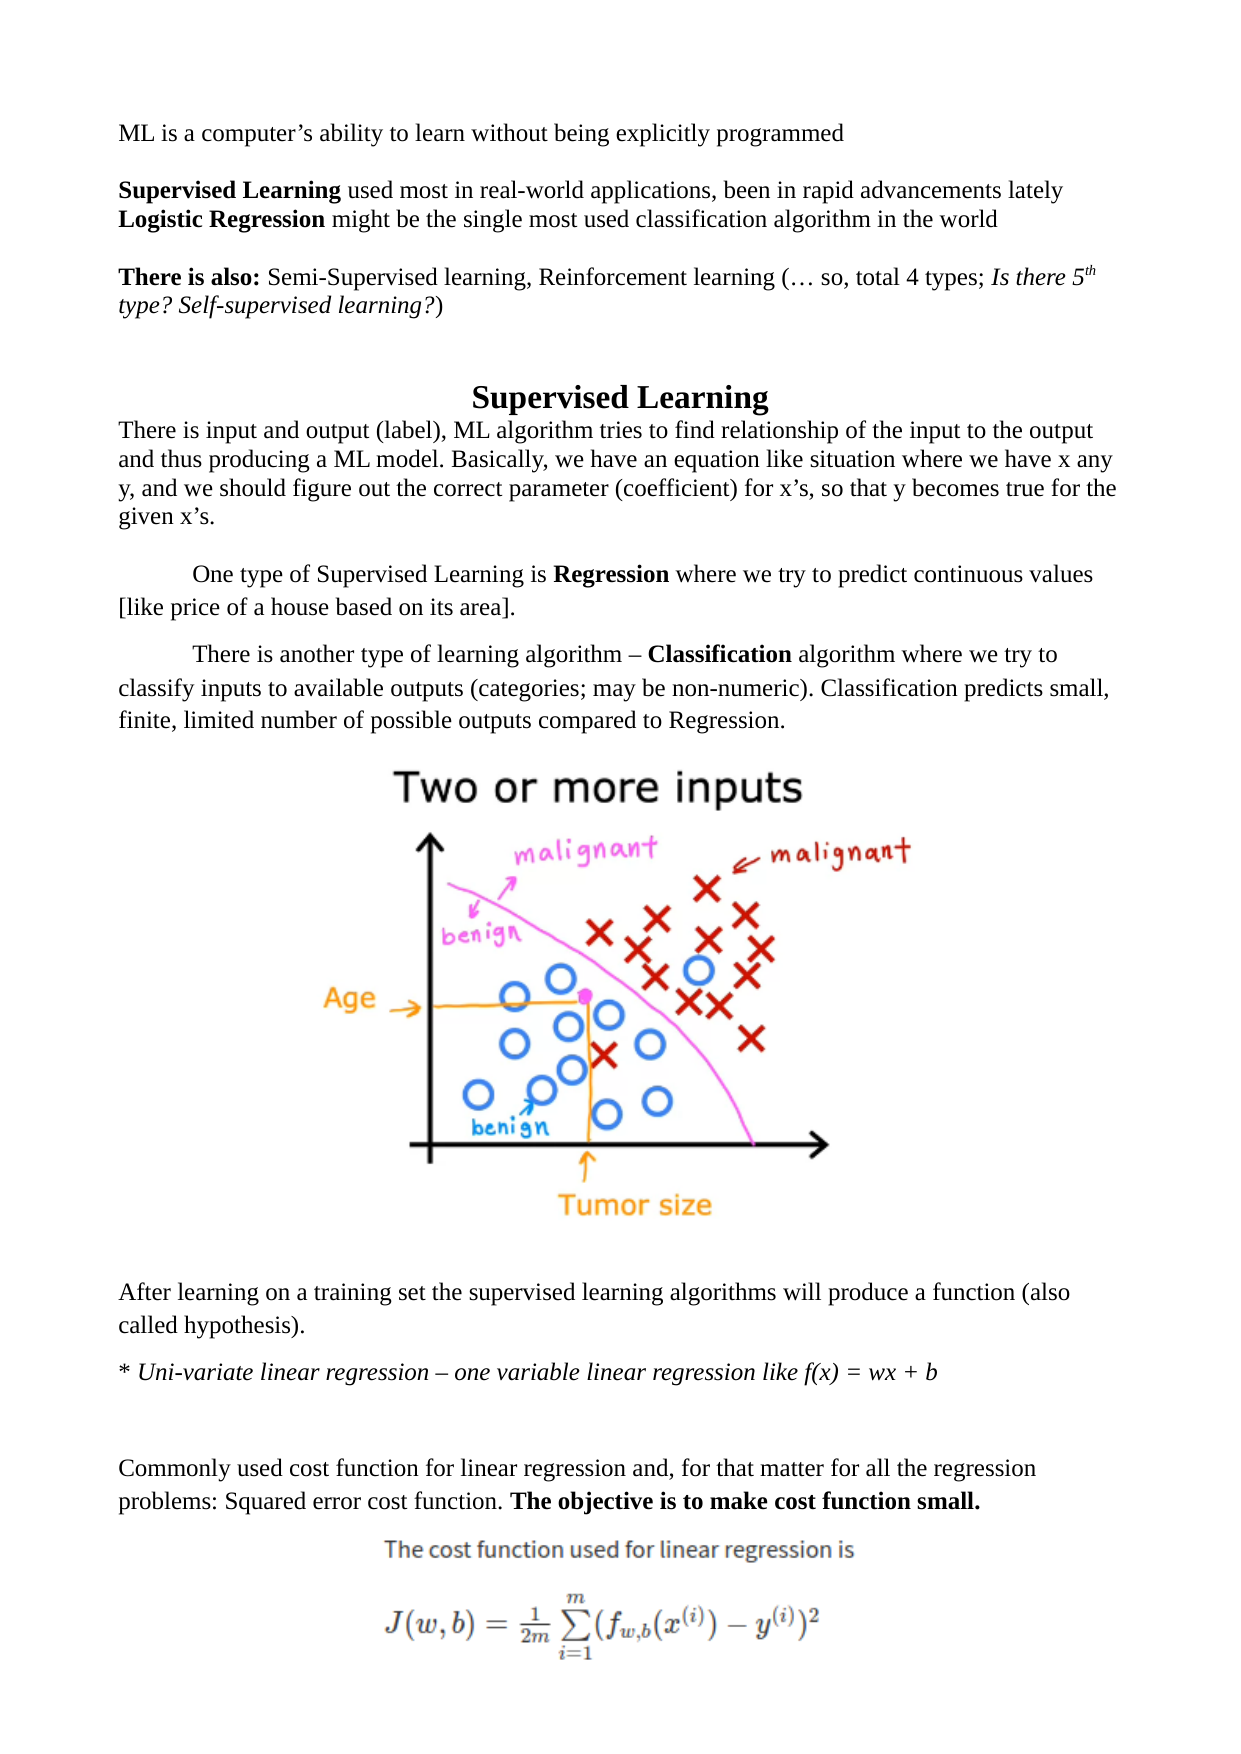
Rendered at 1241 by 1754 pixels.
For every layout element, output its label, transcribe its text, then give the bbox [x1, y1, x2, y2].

text After learning on a training set the supervised learning algorithms will produce a function (also called hypothesis). [118, 1277, 1122, 1339]
text Supervised Learning used most in real-world applications, been in rapid advancements lately [118, 176, 1122, 204]
text One type of Supervised Learning is Regression where we try to predict continuous values [like price of a house based on its area]. [118, 559, 1122, 621]
text There is input and output (label), ML algorithm tries to find relationship of the input to the output and thus producing a ML model. Basically, we have an equation like situation where we have x any y, and we should figure out the correct parameter (coefficient) for x’s, so that y becomes true for the given x’s. [118, 415, 1122, 530]
text Commonly used cost function for linear regression and, for that matter for all the regression problems: Squared error cost function. The objective is to make cost function small. [118, 1453, 1122, 1514]
text There is also: Semi-Supervised learning, Reinforcement learning (… so, total 4 types; Is there 5th type? Self-supervised learning?) [118, 262, 1122, 319]
text ML is a computer’s ability to learn without being explicitly programmed [118, 118, 1122, 147]
text Supervised Learning [118, 377, 1122, 415]
text Logistic Regression might be the single most used classification algorithm in the world [118, 204, 1122, 233]
text There is another type of learning algorithm – Classification algorithm where we try to classify inputs to available outputs (categories; may be non-numeric). Classification predicts small, finite, limited number of possible outputs compared to Regression. [118, 639, 1122, 734]
picture [305, 753, 935, 1236]
picture [377, 1533, 863, 1685]
text * Uni-variate linear regression – one variable linear regression like f(x) = wx + b [118, 1357, 1122, 1386]
